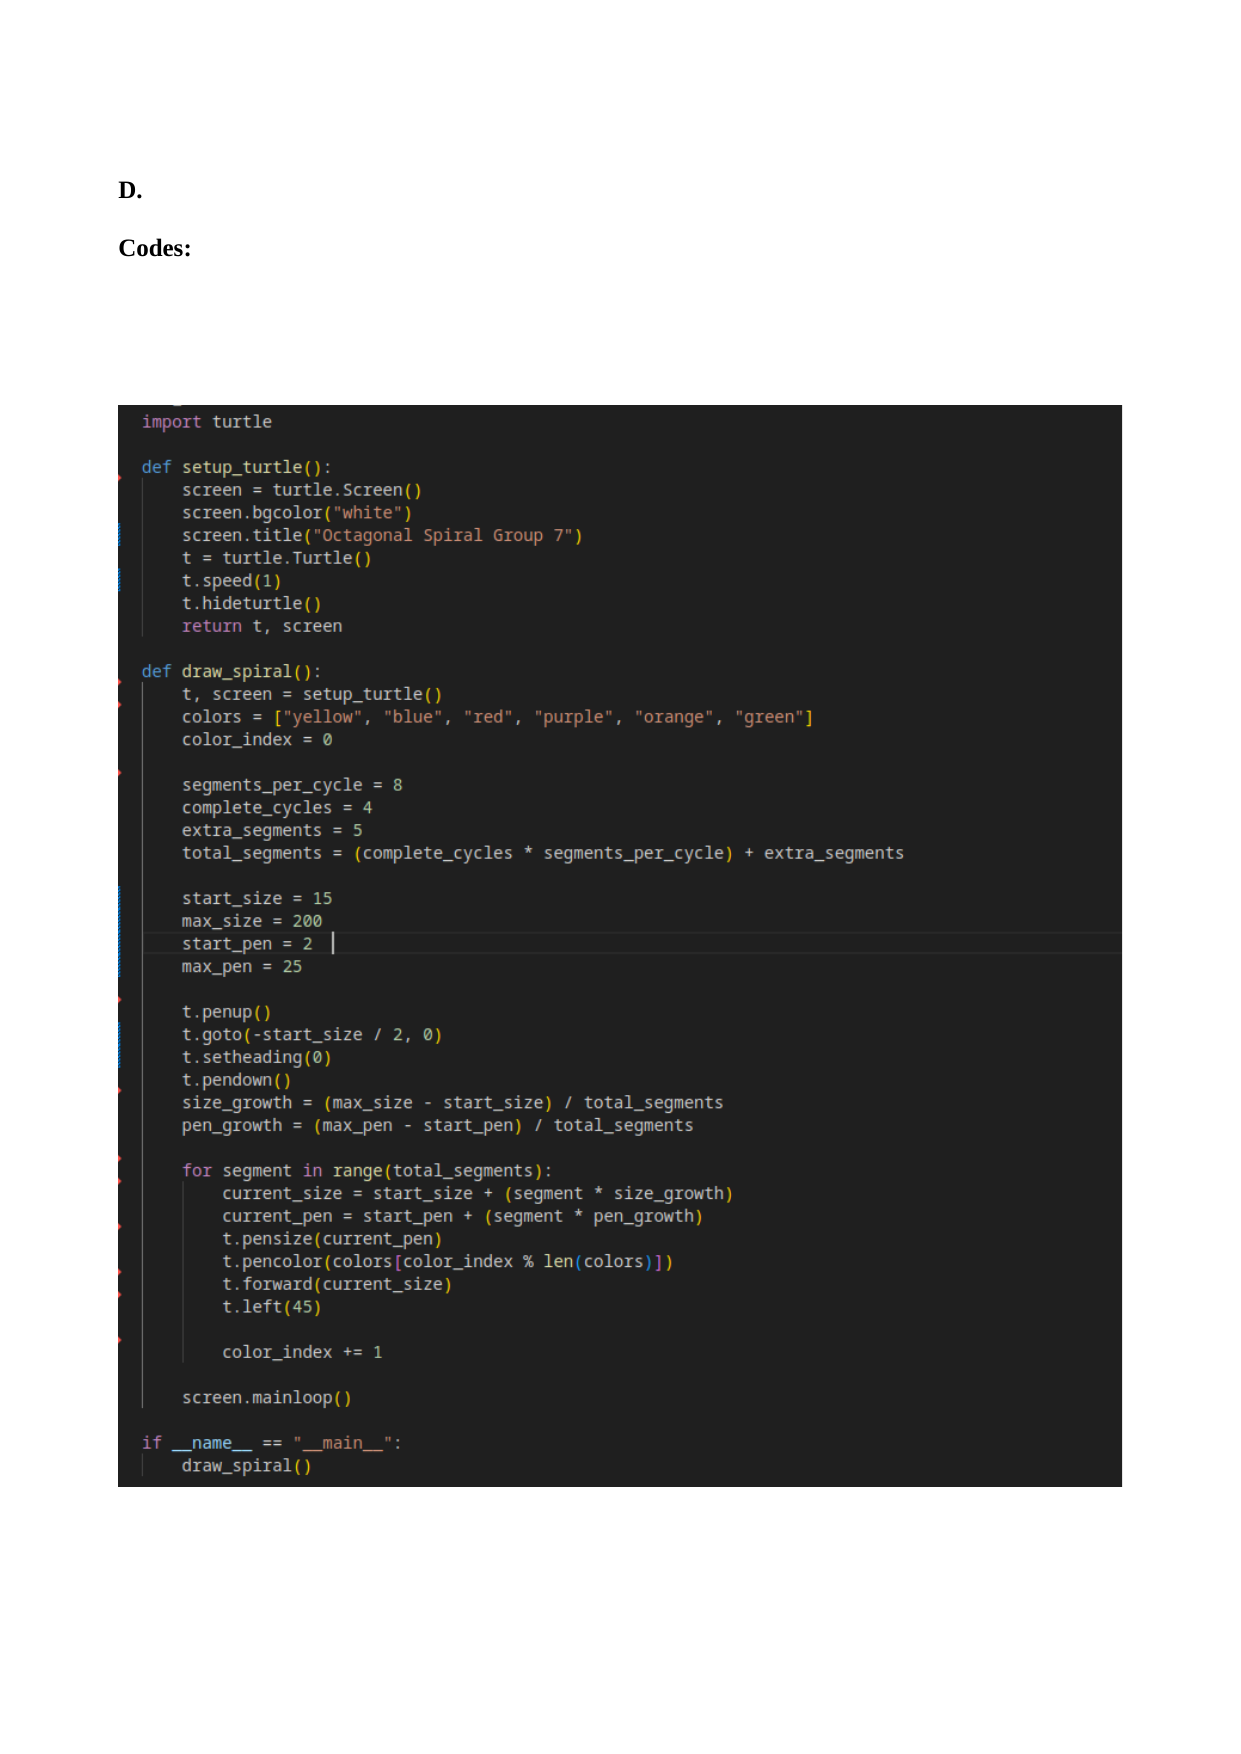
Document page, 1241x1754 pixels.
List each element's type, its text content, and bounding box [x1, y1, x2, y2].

picture [118, 405, 1123, 1487]
text D. [118, 176, 1122, 204]
text Codes: [118, 233, 1122, 262]
